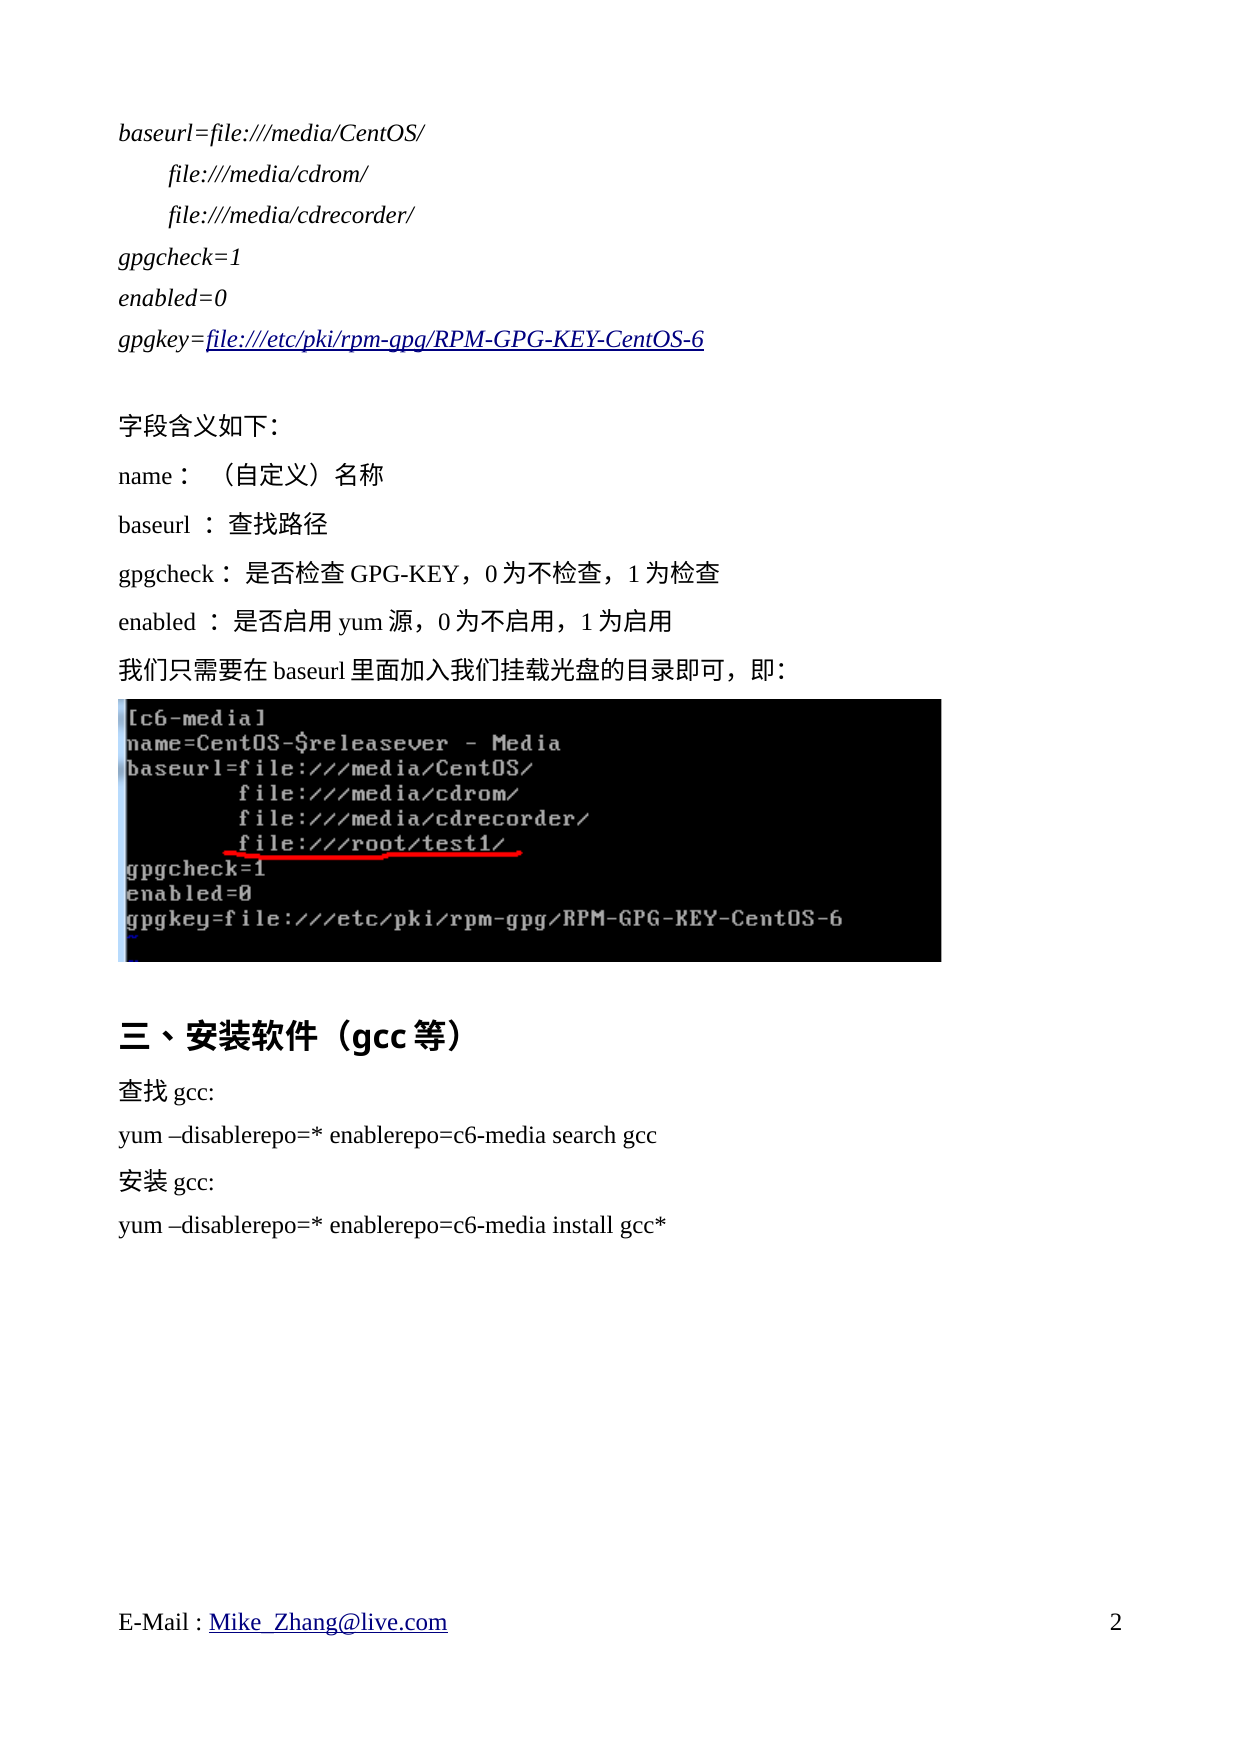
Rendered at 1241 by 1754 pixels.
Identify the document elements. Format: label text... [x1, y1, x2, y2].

text file:///media/cdrecorder/ [118, 201, 1122, 229]
text 安装gcc: [118, 1161, 1122, 1197]
picture [118, 699, 942, 962]
text gpgkey=file:///etc/pki/rpm-gpg/RPM-GPG-KEY-CentOS-6 [118, 324, 1122, 353]
text baseurl=file:///media/CentOS/ [118, 118, 1122, 147]
text baseurl ：查找路径 [118, 504, 1122, 541]
text 查找gcc: [118, 1071, 1122, 1107]
text 字段含义如下： [118, 407, 1122, 443]
text gpgcheck ：是否检查GPG-KEY，0为不检查，1为检查 [118, 553, 1122, 589]
text enabled ：是否启用yum源，0为不启用，1为启用 [118, 602, 1122, 638]
text yum –disablerepo=* enablerepo=c6-media install gcc* [118, 1210, 1122, 1238]
text yum –disablerepo=* enablerepo=c6-media search gcc [118, 1120, 1122, 1148]
text name ： （自定义）名称 [118, 456, 1122, 492]
text enabled=0 [118, 283, 1122, 312]
text gpgcheck=1 [118, 242, 1122, 271]
text file:///media/cdrom/ [118, 159, 1122, 188]
subtitle 三、安装软件（gcc等） [118, 1013, 1122, 1058]
text 我们只需要在baseurl里面加入我们挂载光盘的目录即可，即： [118, 651, 1122, 687]
